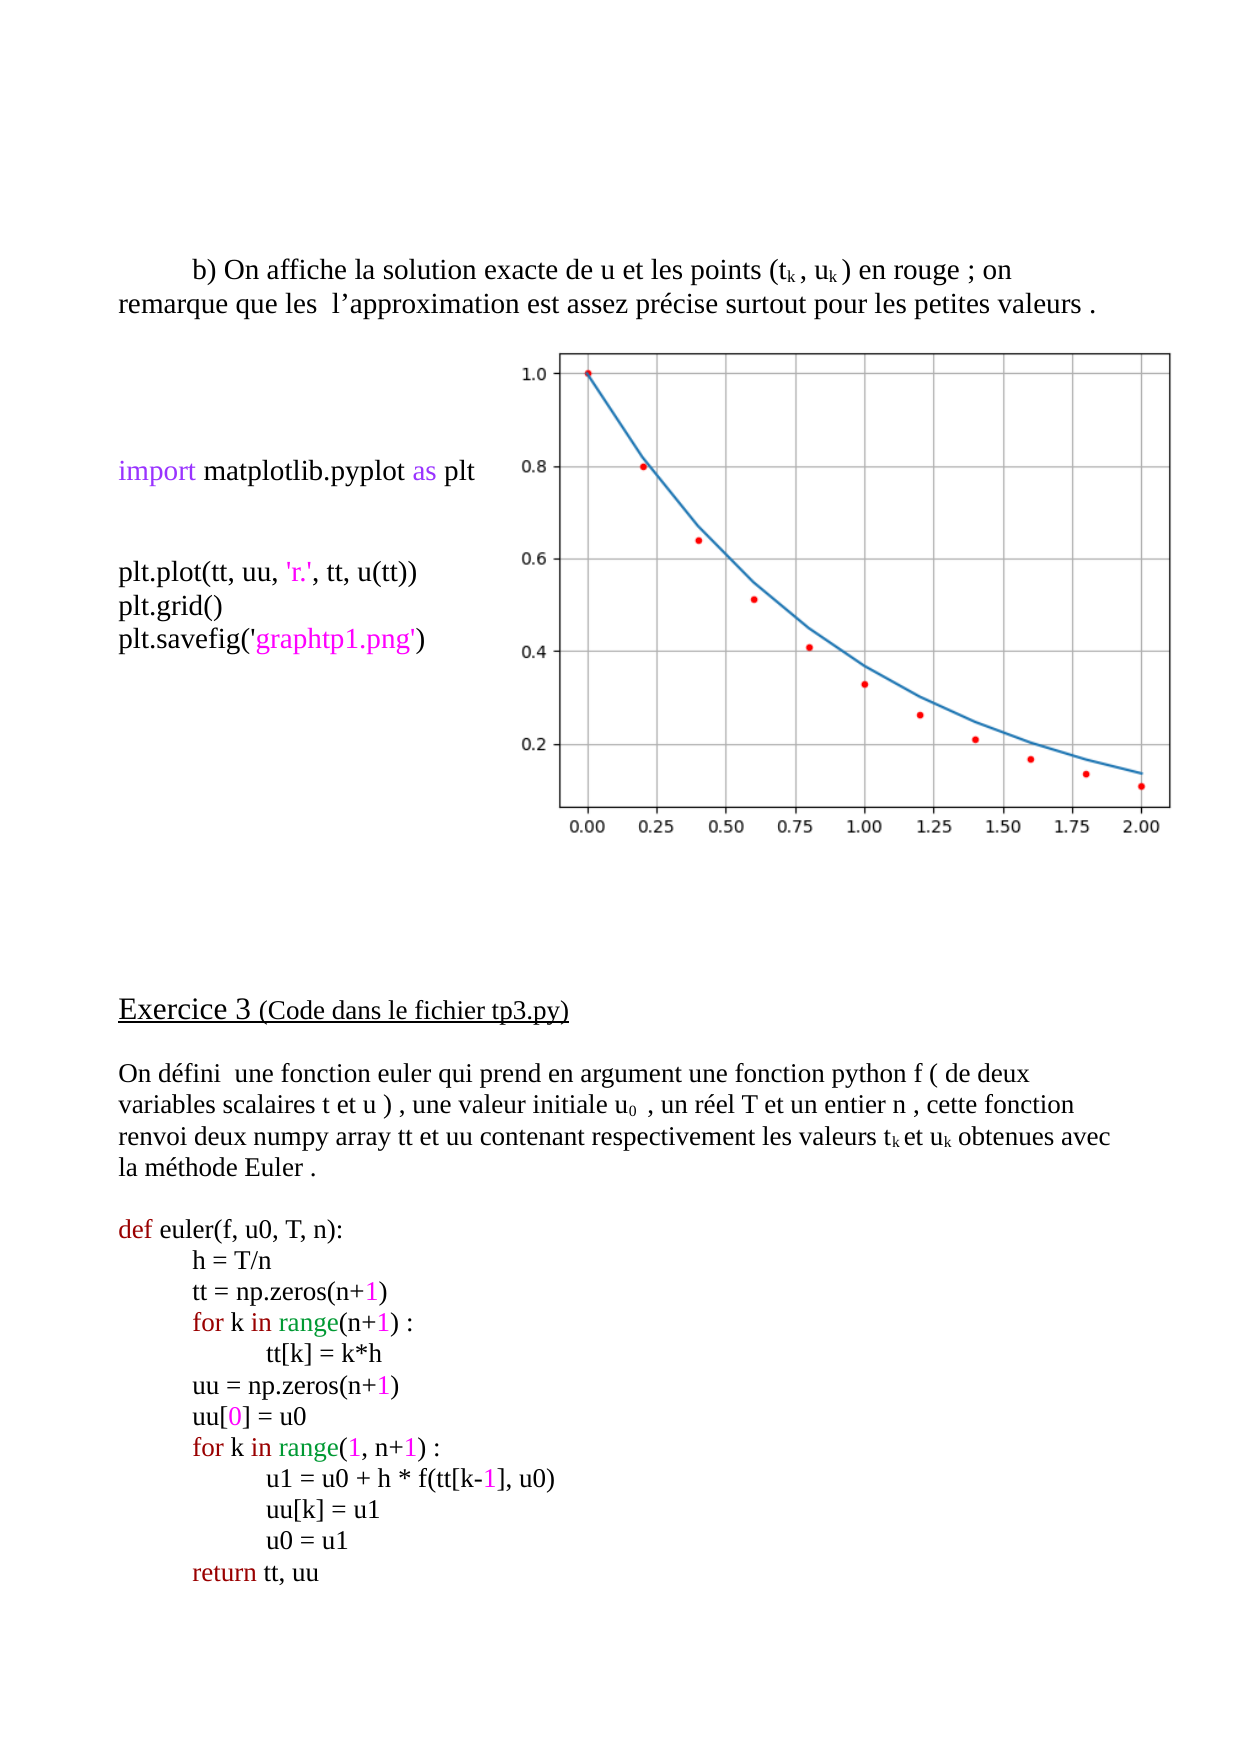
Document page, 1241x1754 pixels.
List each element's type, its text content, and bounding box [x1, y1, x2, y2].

text return tt, uu [118, 1556, 1122, 1587]
text uu = np.zeros(n+1) [118, 1369, 1122, 1400]
text import matplotlib.pyplot as plt [118, 453, 512, 487]
text plt.plot(tt, uu, 'r.', tt, u(tt)) [118, 554, 512, 588]
text h = T/n [118, 1244, 1122, 1275]
text u0 = u1 [118, 1524, 1122, 1556]
text tt = np.zeros(n+1) [118, 1275, 1122, 1306]
text for k in range(1, n+1) : [118, 1431, 1122, 1462]
text tt[k] = k*h [118, 1338, 1122, 1369]
text plt.grid() [118, 588, 512, 621]
text Exercice 3 (Code dans le fichier tp3.py) [118, 990, 1122, 1026]
text uu[0] = u0 [118, 1400, 1122, 1431]
text plt.savefig('graphtp1.png') [118, 621, 512, 655]
text u1 = u0 + h * f(tt[k-1], u0) [118, 1462, 1122, 1493]
text for k in range(n+1) : [118, 1306, 1122, 1338]
picture [512, 343, 1183, 848]
text uu[k] = u1 [118, 1493, 1122, 1524]
text def euler(f, u0, T, n): [118, 1213, 1122, 1244]
text On défini une fonction euler qui prend en argument une fonction python f ( de deux variables scalaires t et u ) , une valeur initiale u0 , un réel T et un entier n , cette fonction renvoi deux numpy array tt et uu contenant respectivement les valeurs tk et uk obtenues avec la méthode Euler . [118, 1057, 1122, 1182]
text b) On affiche la solution exacte de u et les points (tk , uk ) en rouge ; on remarque que les l’approximation est assez précise surtout pour les petites valeurs . [118, 252, 1122, 319]
